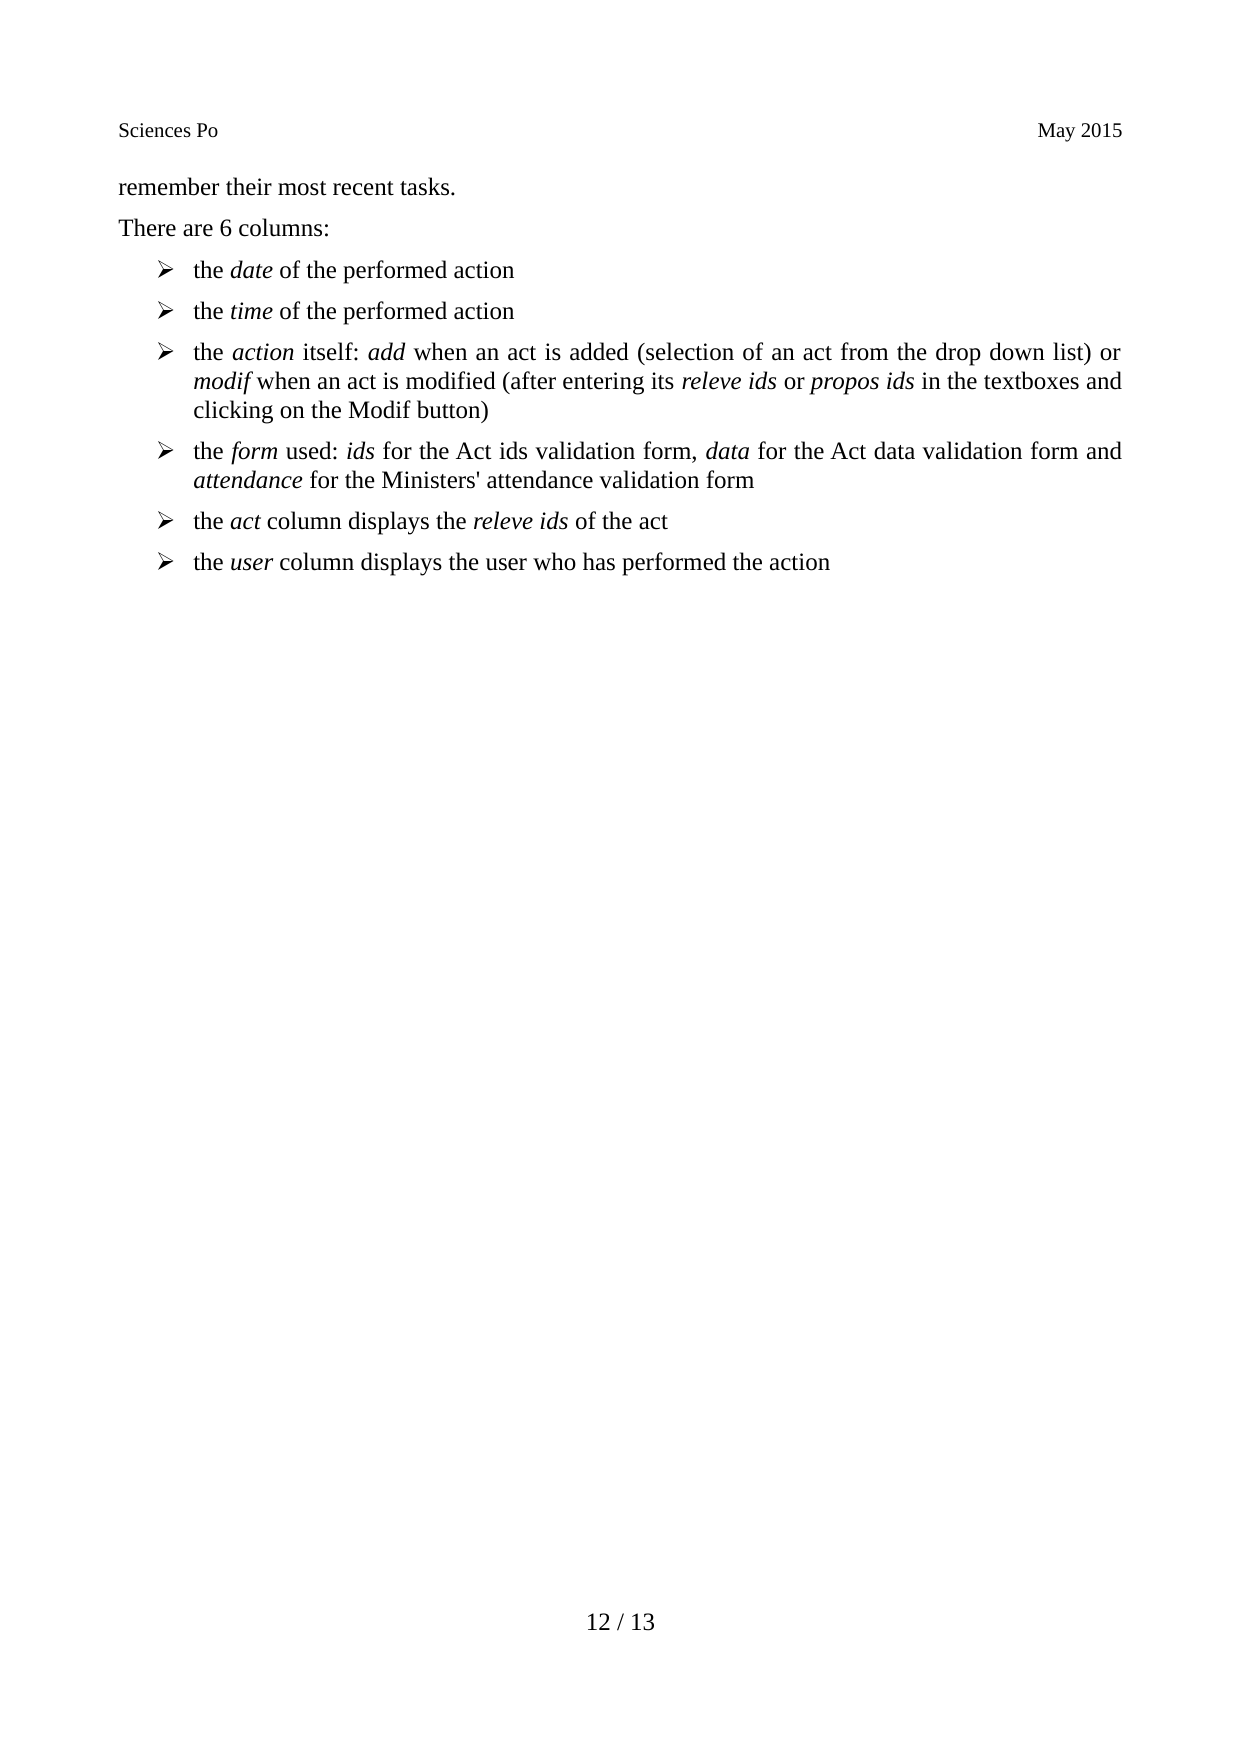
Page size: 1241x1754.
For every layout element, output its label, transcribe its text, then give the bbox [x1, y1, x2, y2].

text There are 6 columns: [118, 213, 1122, 242]
list the time of the performed action [156, 296, 1122, 325]
list the user column displays the user who has performed the action [156, 547, 1122, 576]
list the date of the performed action [156, 255, 1122, 283]
list the form used: ids for the Act ids validation form, data for the Act data validation form and attendance for the Ministers' attendance validation form [156, 436, 1122, 493]
list the act column displays the releve ids of the act [156, 506, 1122, 535]
list the action itself: add when an act is added (selection of an act from the drop down list) or modif when an act is modified (after entering its releve ids or propos ids in the textboxes and clicking on the Modif button) [156, 337, 1122, 423]
text remember their most recent tasks. [118, 172, 1122, 201]
